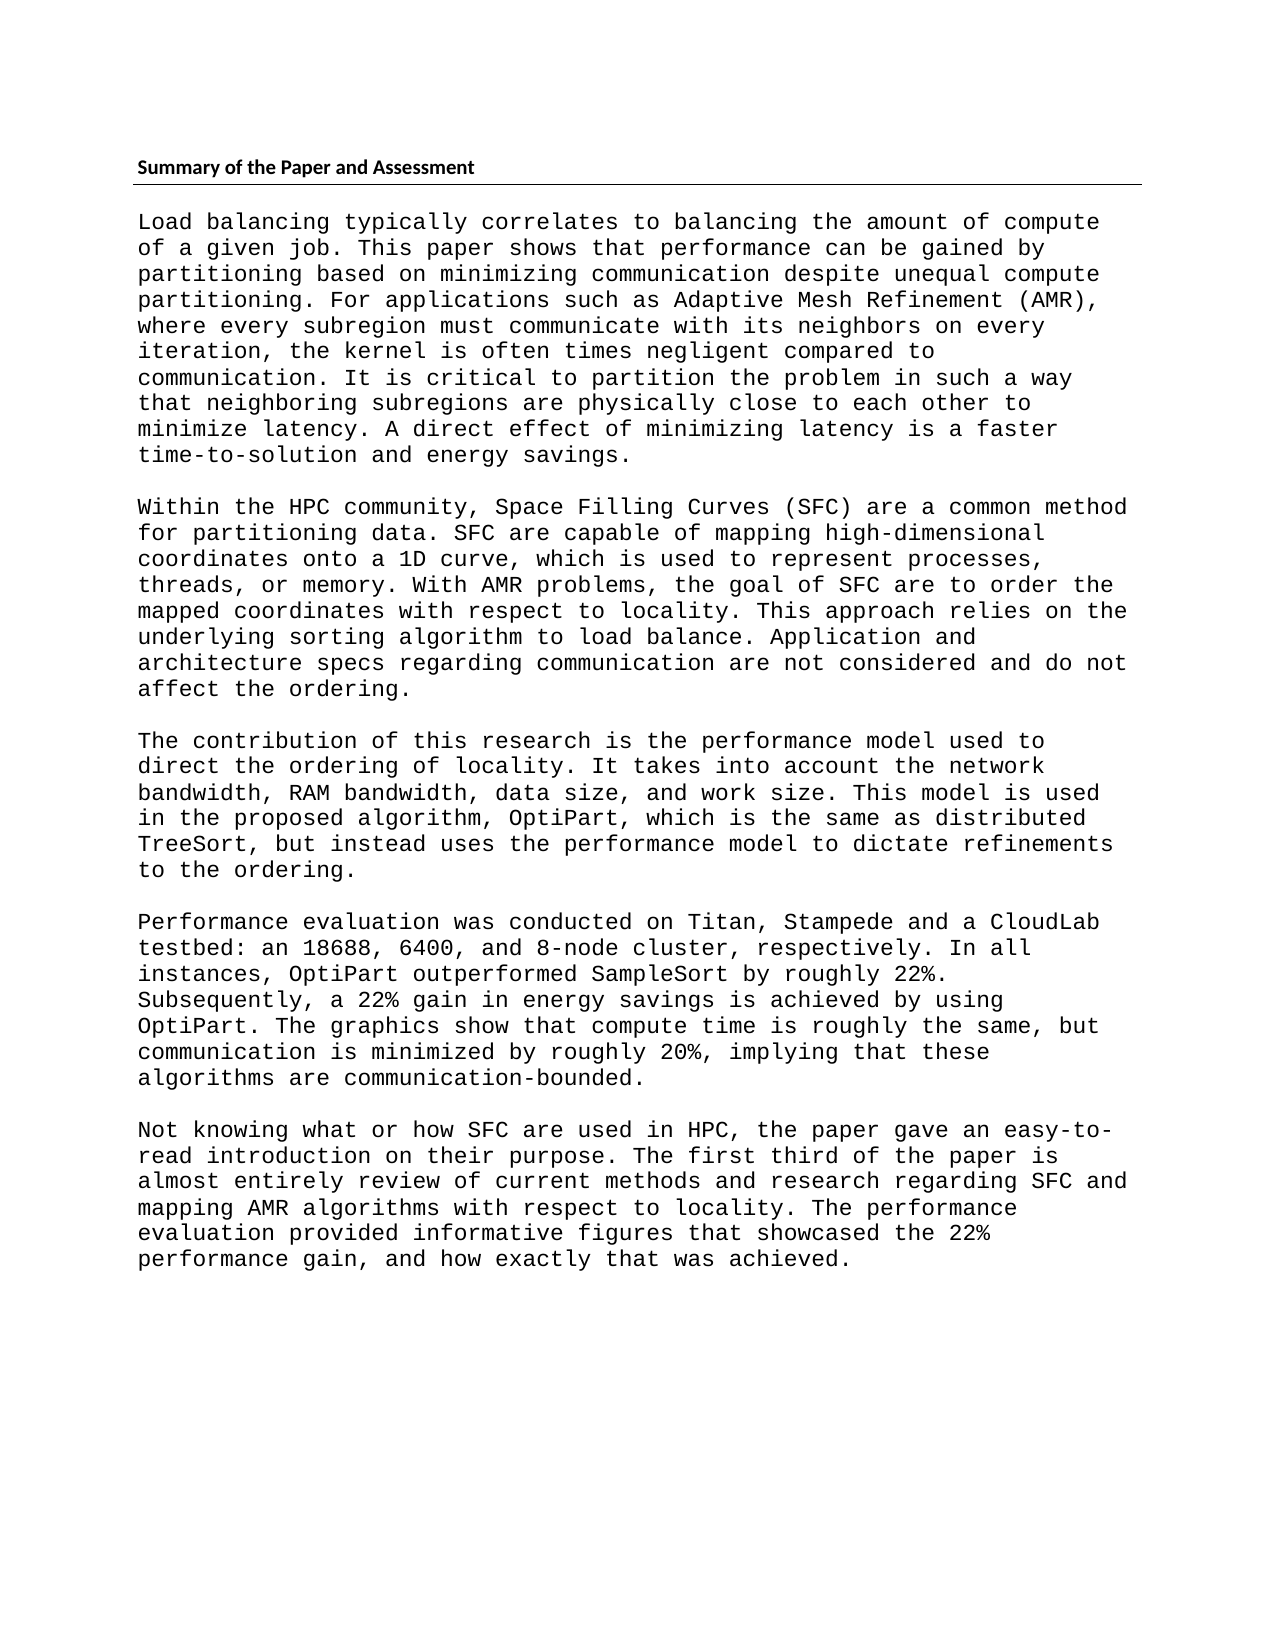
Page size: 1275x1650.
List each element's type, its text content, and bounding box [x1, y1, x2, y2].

text Load balancing typically correlates to balancing the amount of compute of a given job. This paper shows that performance can be gained by partitioning based on minimizing communication despite unequal compute partitioning. For applications such as Adaptive Mesh Refinement (AMR), where every subregion must communicate with its neighbors on every iteration, the kernel is often times negligent compared to communication. It is critical to partition the problem in such a way that neighboring subregions are physically close to each other to minimize latency. A direct effect of minimizing latency is a faster time-to-solution and energy savings. [137, 210, 1138, 469]
text Summary of the Paper and Assessment [133, 150, 1142, 184]
text Not knowing what or how SFC are used in HPC, the paper gave an easy-to-read introduction on their purpose. The first third of the paper is almost entirely review of current methods and research regarding SFC and mapping AMR algorithms with respect to locality. The performance evaluation provided informative figures that showcased the 22% performance gain, and how exactly that was achieved. [137, 1118, 1138, 1274]
text Within the HPC community, Space Filling Curves (SFC) are a common method for partitioning data. SFC are capable of mapping high-dimensional coordinates onto a 1D curve, which is used to represent processes, threads, or memory. With AMR problems, the goal of SFC are to order the mapped coordinates with respect to locality. This approach relies on the underlying sorting algorithm to load balance. Application and architecture specs regarding communication are not considered and do not affect the ordering. [137, 496, 1138, 703]
text Performance evaluation was conducted on Titan, Stampede and a CloudLab testbed: an 18688, 6400, and 8-node cluster, respectively. In all instances, OptiPart outperformed SampleSort by roughly 22%. Subsequently, a 22% gain in energy savings is achieved by using OptiPart. The graphics show that compute time is roughly the same, but communication is minimized by roughly 20%, implying that these algorithms are communication-bounded. [137, 911, 1138, 1092]
text The contribution of this research is the performance model used to direct the ordering of locality. It takes into account the network bandwidth, RAM bandwidth, data size, and work size. This model is used in the proposed algorithm, OptiPart, which is the same as distributed TreeSort, but instead uses the performance model to dictate refinements to the ordering. [137, 729, 1138, 884]
